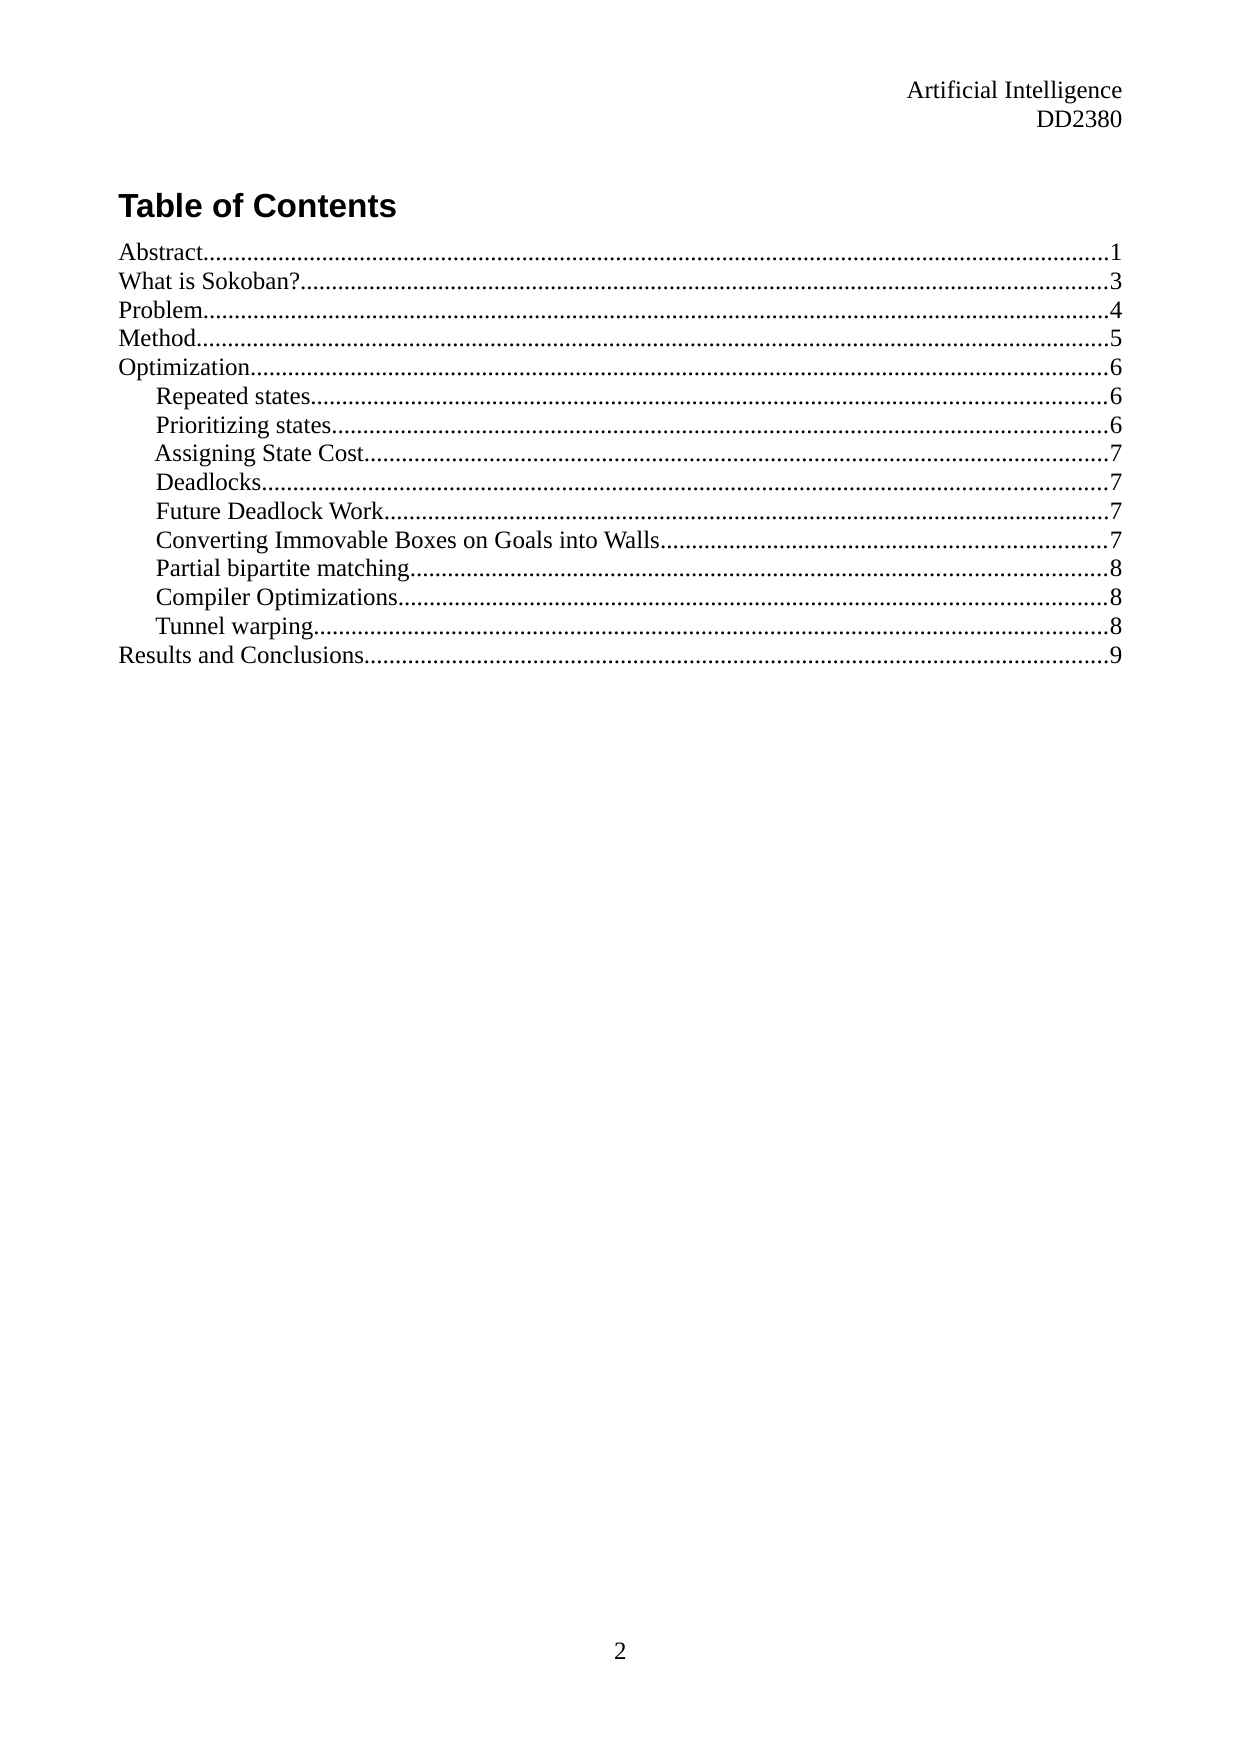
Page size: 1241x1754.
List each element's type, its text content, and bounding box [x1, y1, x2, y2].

text Future Deadlock Work 7 [118, 496, 1122, 525]
text Optimization 6 [118, 352, 1122, 381]
text Compiler Optimizations 8 [118, 582, 1122, 611]
text Method 5 [118, 323, 1122, 352]
text Prioritizing states 6 [118, 410, 1122, 438]
text Deadlocks 7 [118, 467, 1122, 496]
text What is Sokoban? 3 [118, 266, 1122, 295]
text Tunnel warping 8 [118, 611, 1122, 640]
text Abstract 1 [118, 237, 1122, 266]
text Repeated states 6 [118, 381, 1122, 410]
text Assigning State Cost 7 [118, 438, 1122, 467]
text Problem 4 [118, 295, 1122, 323]
subtitle Table of Contents [118, 186, 1122, 225]
text Results and Conclusions 9 [118, 640, 1122, 668]
text Partial bipartite matching 8 [118, 553, 1122, 582]
text Converting Immovable Boxes on Goals into Walls 7 [118, 525, 1122, 553]
